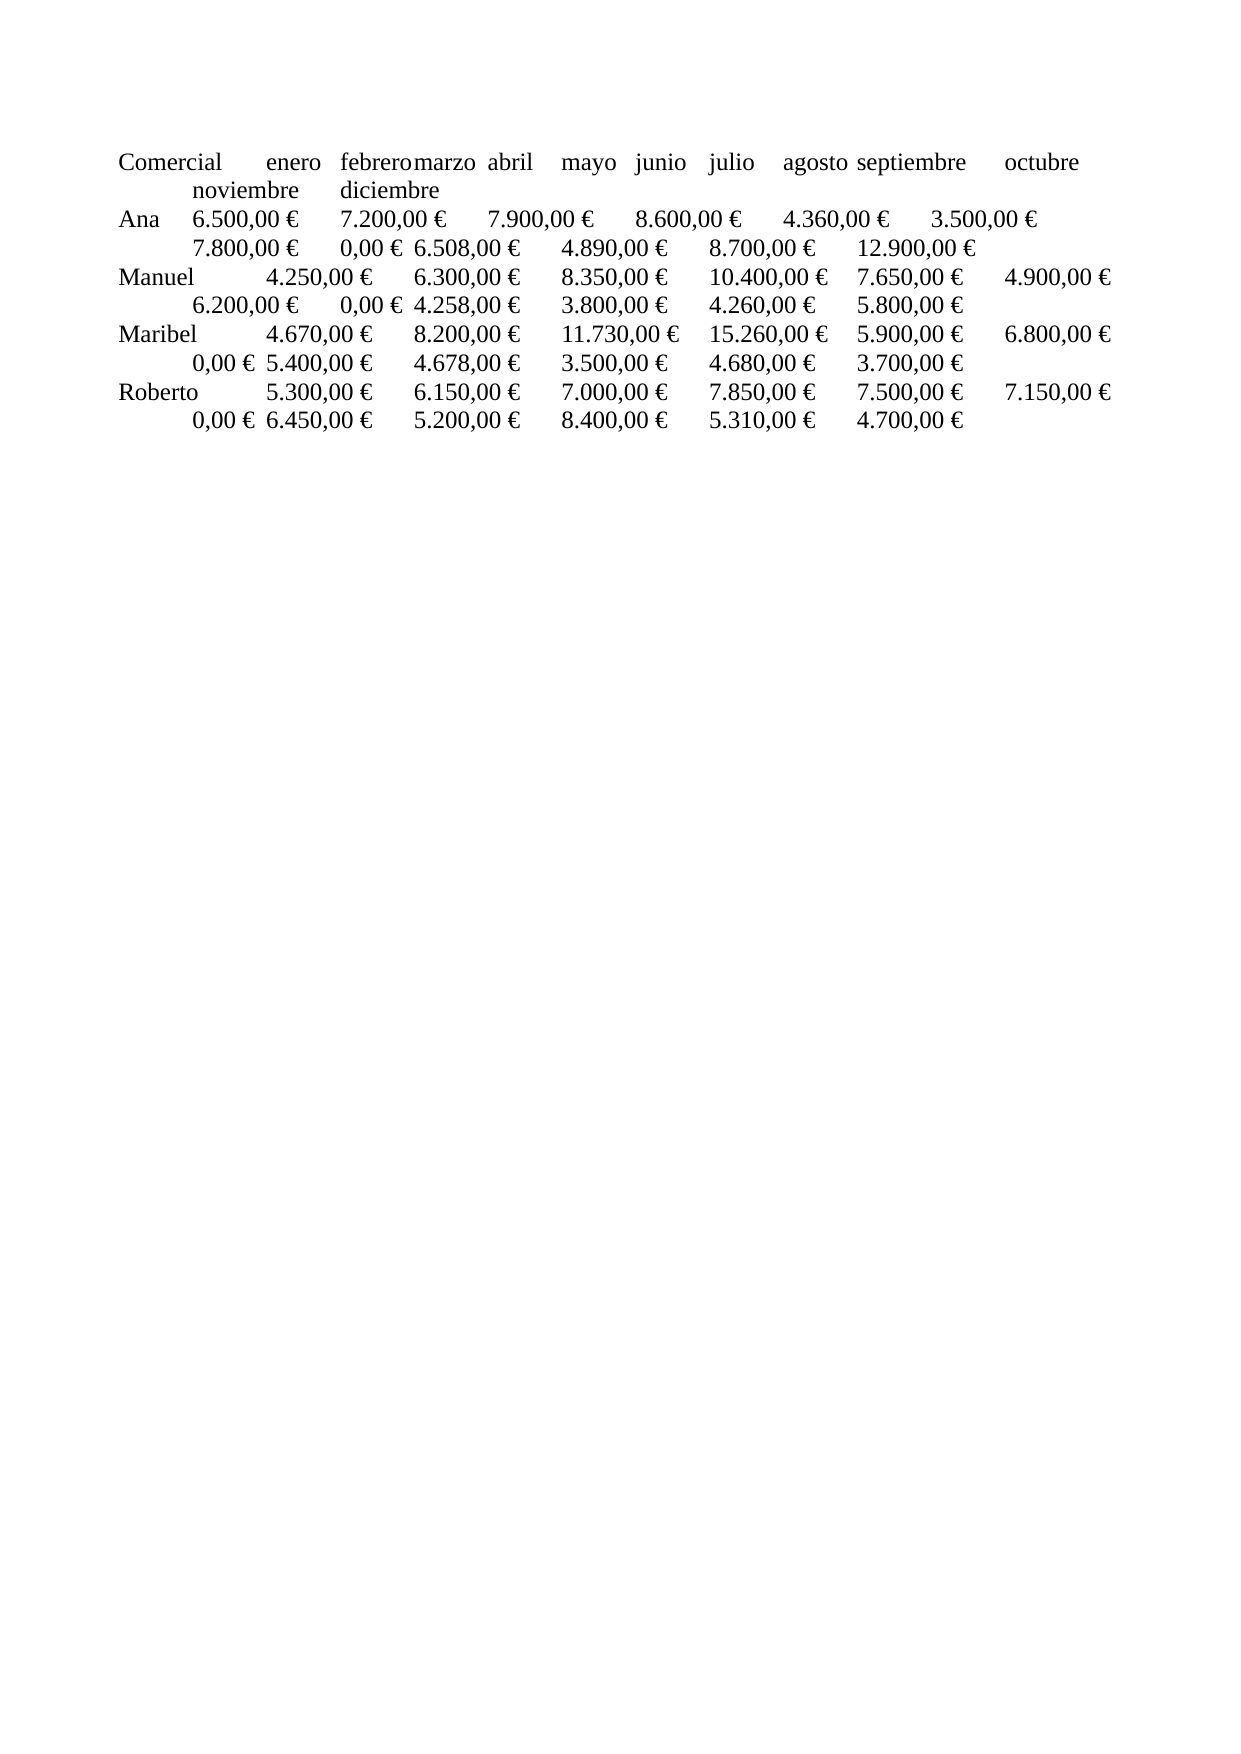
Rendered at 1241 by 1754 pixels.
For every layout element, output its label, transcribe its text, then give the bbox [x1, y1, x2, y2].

text Roberto 5.300,00 € 6.150,00 € 7.000,00 € 7.850,00 € 7.500,00 € 7.150,00 € 0,00 € 6.450,00 € 5.200,00 € 8.400,00 € 5.310,00 € 4.700,00 € [118, 377, 1122, 434]
text Comercial enero febrero marzo abril mayo junio julio agosto septiembre octubre noviembre diciembre [118, 147, 1122, 204]
text Ana 6.500,00 € 7.200,00 € 7.900,00 € 8.600,00 € 4.360,00 € 3.500,00 € 7.800,00 € 0,00 € 6.508,00 € 4.890,00 € 8.700,00 € 12.900,00 € [118, 204, 1122, 262]
text Manuel 4.250,00 € 6.300,00 € 8.350,00 € 10.400,00 € 7.650,00 € 4.900,00 € 6.200,00 € 0,00 € 4.258,00 € 3.800,00 € 4.260,00 € 5.800,00 € [118, 262, 1122, 319]
text Maribel 4.670,00 € 8.200,00 € 11.730,00 € 15.260,00 € 5.900,00 € 6.800,00 € 0,00 € 5.400,00 € 4.678,00 € 3.500,00 € 4.680,00 € 3.700,00 € [118, 319, 1122, 377]
